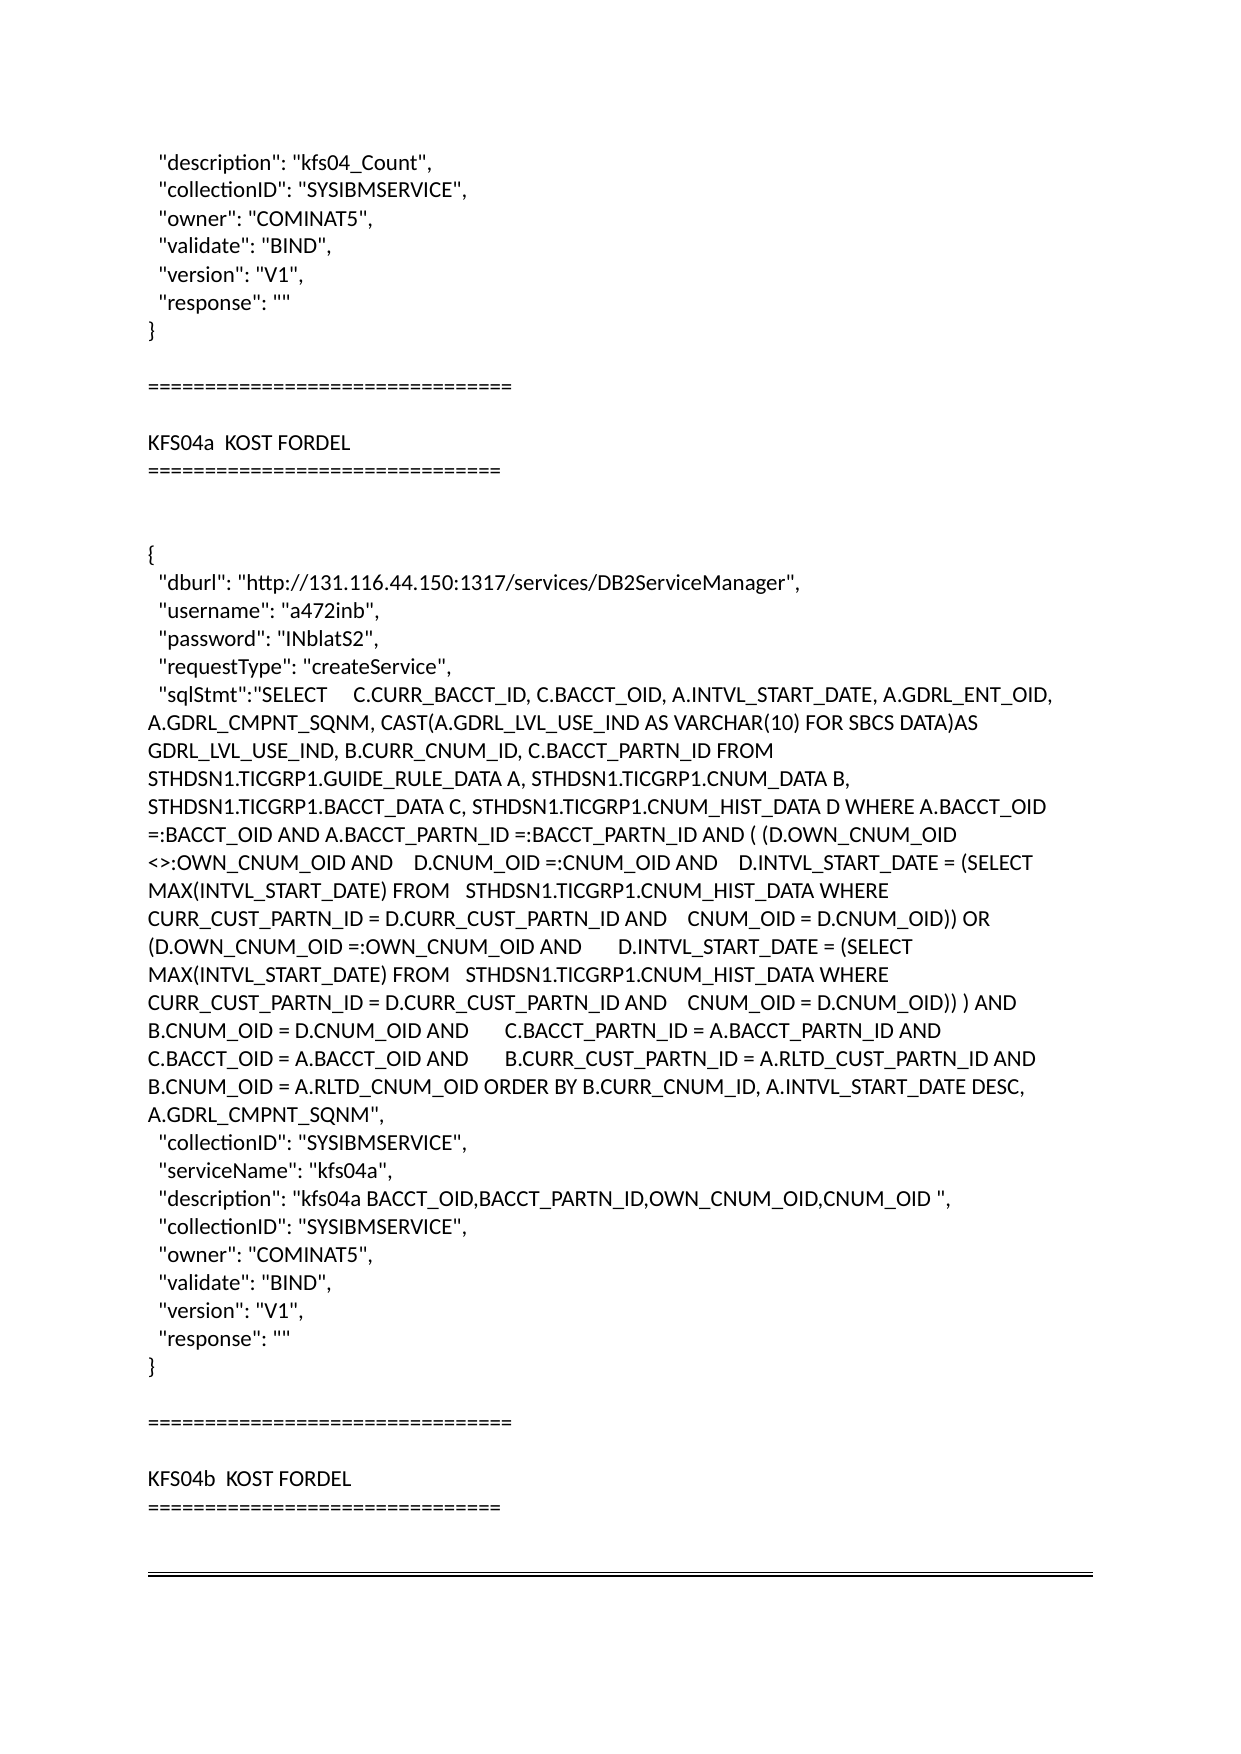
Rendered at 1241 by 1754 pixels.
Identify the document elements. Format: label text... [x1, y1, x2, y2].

text KFS04b KOST FORDEL [148, 1464, 1093, 1493]
text "serviceName": "kfs04a", [148, 1156, 1093, 1184]
text "collectionID": "SYSIBMSERVICE", [148, 1212, 1093, 1240]
text =============================== [148, 1493, 1093, 1521]
text "dburl": "http://131.116.44.150:1317/services/DB2ServiceManager", [148, 568, 1093, 596]
text "collectionID": "SYSIBMSERVICE", [148, 176, 1093, 204]
text "version": "V1", [148, 1296, 1093, 1324]
text "validate": "BIND", [148, 1268, 1093, 1296]
text "requestType": "createService", [148, 652, 1093, 680]
text "response": "" [148, 288, 1093, 316]
text ================================ [148, 1408, 1093, 1437]
text "username": "a472inb", [148, 596, 1093, 624]
text =============================== [148, 456, 1093, 484]
text "description": "kfs04a BACCT_OID,BACCT_PARTN_ID,OWN_CNUM_OID,CNUM_OID ", [148, 1184, 1093, 1212]
text "description": "kfs04_Count", [148, 148, 1093, 176]
text } [148, 1352, 1093, 1381]
text "owner": "COMINAT5", [148, 204, 1093, 232]
text KFS04a KOST FORDEL [148, 428, 1093, 456]
text "password": "INblatS2", [148, 624, 1093, 652]
text "validate": "BIND", [148, 232, 1093, 260]
text "sqlStmt":"SELECT C.CURR_BACCT_ID, C.BACCT_OID, A.INTVL_START_DATE, A.GDRL_ENT_OID, A.GDRL_CMPNT_SQNM, CAST(A.GDRL_LVL_USE_IND AS VARCHAR(10) FOR SBCS DATA)AS GDRL_LVL_USE_IND, B.CURR_CNUM_ID, C.BACCT_PARTN_ID FROM STHDSN1.TICGRP1.GUIDE_RULE_DATA A, STHDSN1.TICGRP1.CNUM_DATA B, STHDSN1.TICGRP1.BACCT_DATA C, STHDSN1.TICGRP1.CNUM_HIST_DATA D WHERE A.BACCT_OID =:BACCT_OID AND A.BACCT_PARTN_ID =:BACCT_PARTN_ID AND ( (D.OWN_CNUM_OID <>:OWN_CNUM_OID AND D.CNUM_OID =:CNUM_OID AND D.INTVL_START_DATE = (SELECT MAX(INTVL_START_DATE) FROM STHDSN1.TICGRP1.CNUM_HIST_DATA WHERE CURR_CUST_PARTN_ID = D.CURR_CUST_PARTN_ID AND CNUM_OID = D.CNUM_OID)) OR (D.OWN_CNUM_OID =:OWN_CNUM_OID AND D.INTVL_START_DATE = (SELECT MAX(INTVL_START_DATE) FROM STHDSN1.TICGRP1.CNUM_HIST_DATA WHERE CURR_CUST_PARTN_ID = D.CURR_CUST_PARTN_ID AND CNUM_OID = D.CNUM_OID)) ) AND B.CNUM_OID = D.CNUM_OID AND C.BACCT_PARTN_ID = A.BACCT_PARTN_ID AND C.BACCT_OID = A.BACCT_OID AND B.CURR_CUST_PARTN_ID = A.RLTD_CUST_PARTN_ID AND B.CNUM_OID = A.RLTD_CNUM_OID ORDER BY B.CURR_CNUM_ID, A.INTVL_START_DATE DESC, A.GDRL_CMPNT_SQNM", [148, 680, 1093, 1128]
text "response": "" [148, 1324, 1093, 1352]
text ================================ [148, 372, 1093, 400]
text { [148, 540, 1093, 568]
text "version": "V1", [148, 260, 1093, 288]
text "owner": "COMINAT5", [148, 1240, 1093, 1268]
text } [148, 316, 1093, 344]
text "collectionID": "SYSIBMSERVICE", [148, 1128, 1093, 1156]
